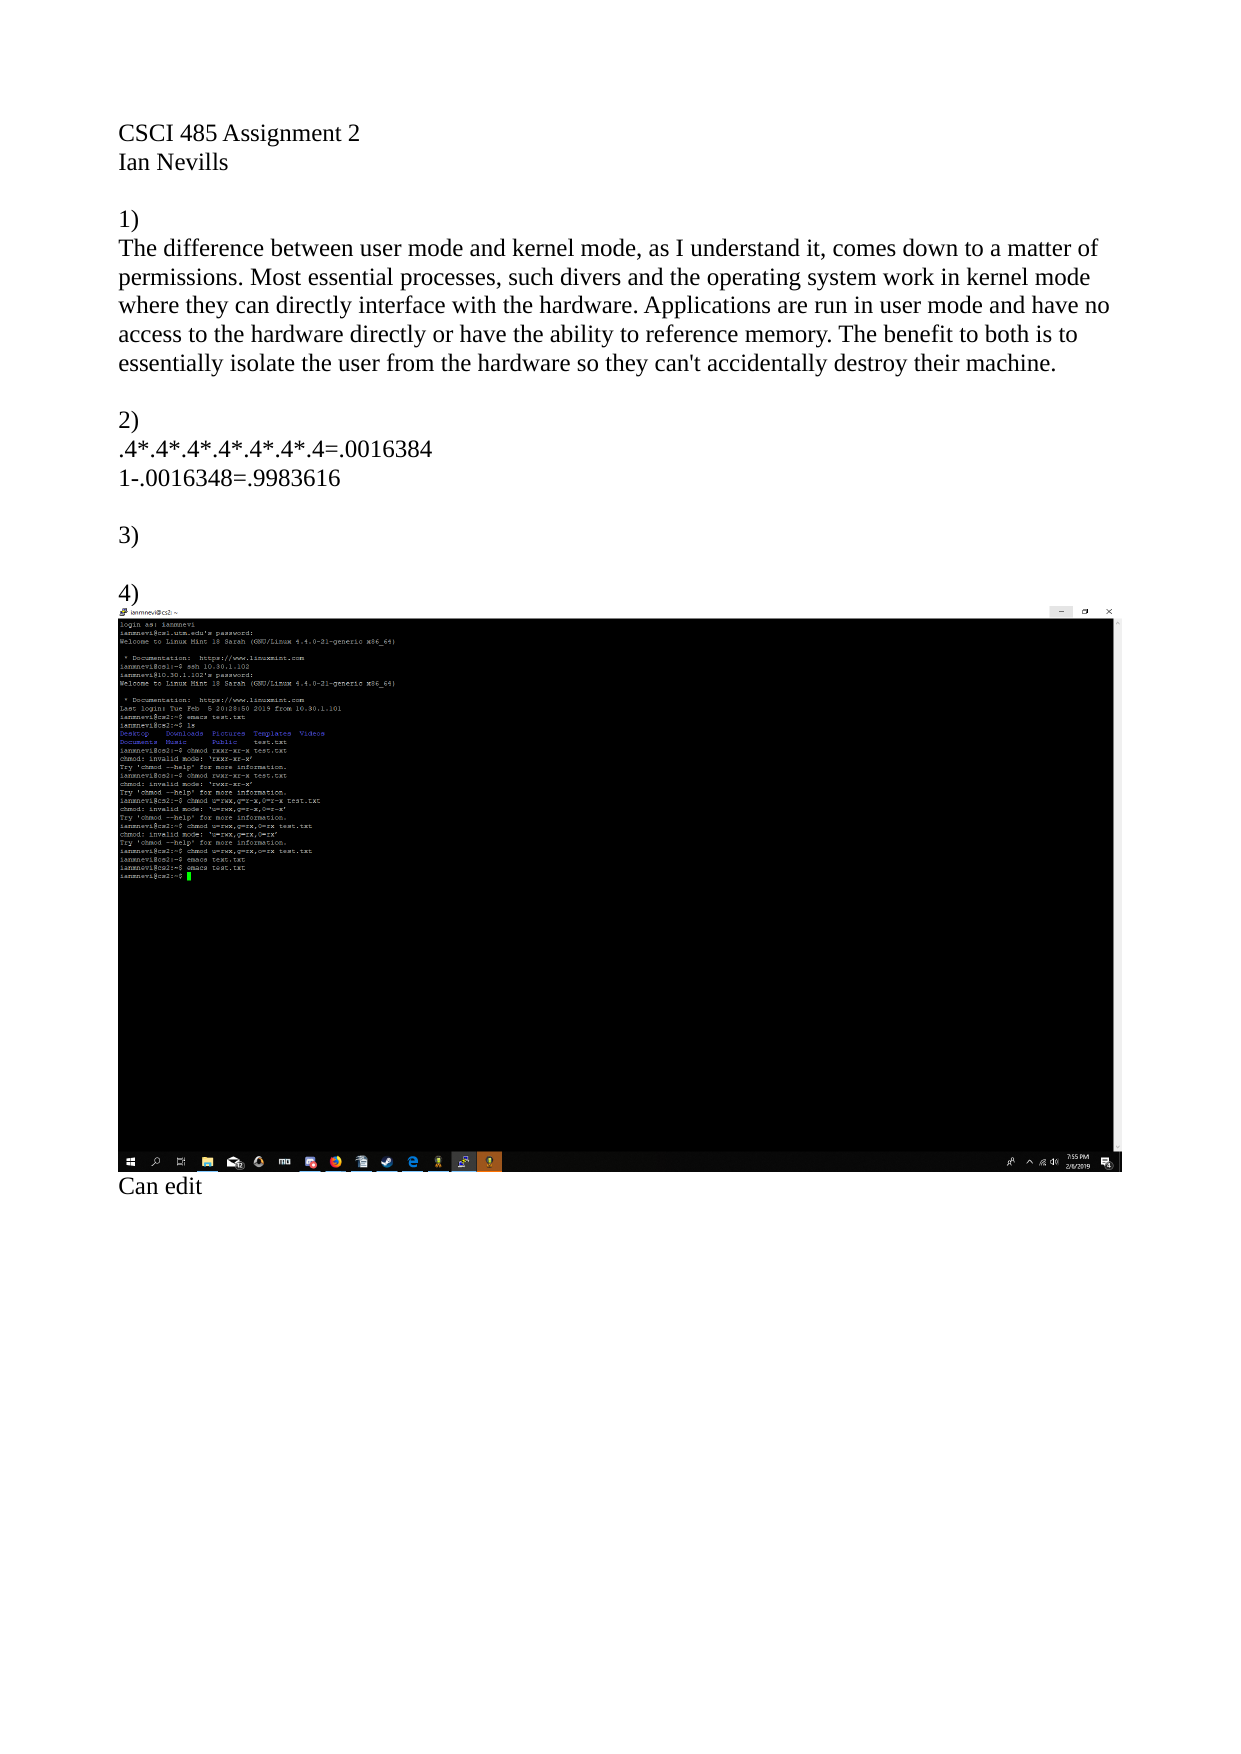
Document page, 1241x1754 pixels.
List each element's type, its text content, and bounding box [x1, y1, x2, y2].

text 1-.0016348=.9983616 [118, 463, 1122, 492]
text The difference between user mode and kernel mode, as I understand it, comes down to a matter of permissions. Most essential processes, such divers and the operating system work in kernel mode where they can directly interface with the hardware. Applications are run in user mode and have no access to the hardware directly or have the ability to reference memory. The benefit to both is to essentially isolate the user from the hardware so they can't accidentally destroy their machine. [118, 233, 1122, 377]
text 2) [118, 406, 1122, 434]
text Ian Nevills [118, 147, 1122, 176]
text 1) [118, 204, 1122, 233]
text CSCI 485 Assignment 2 [118, 118, 1122, 147]
text 4) [118, 578, 1122, 606]
text Can edit [118, 1172, 1122, 1200]
text .4*.4*.4*.4*.4*.4*.4=.0016384 [118, 434, 1122, 463]
text 3) [118, 521, 1122, 549]
picture [118, 606, 1122, 1172]
